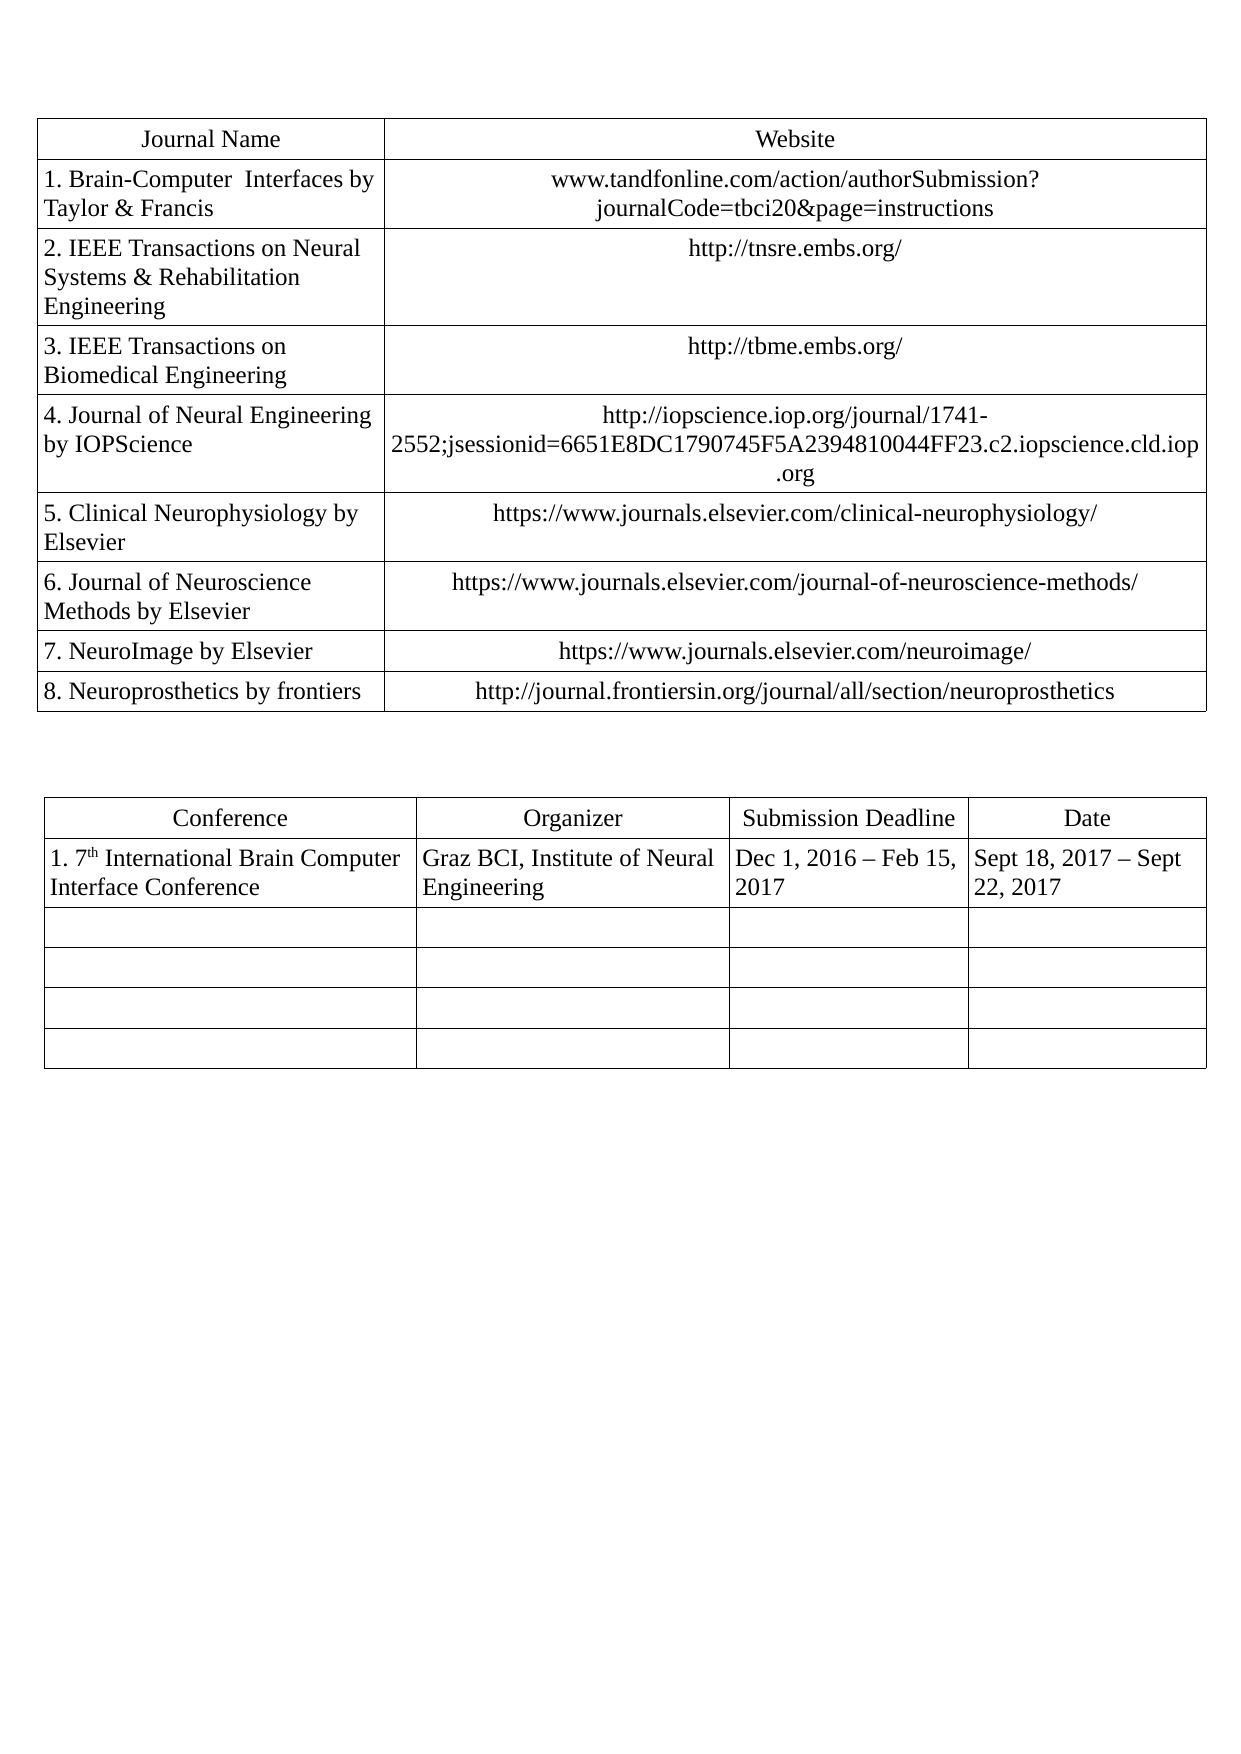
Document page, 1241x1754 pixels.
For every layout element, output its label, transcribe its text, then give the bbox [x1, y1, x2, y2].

table_header Date [969, 798, 1206, 838]
table_cell [417, 948, 729, 987]
table_cell http://iopscience.iop.org/journal/1741-2552;jsessionid=6651E8DC1790745F5A2394810044FF23.c2.iopscience.cld.iop.org [385, 395, 1206, 492]
table_cell http://journal.frontiersin.org/journal/all/section/neuroprosthetics [385, 672, 1206, 711]
table_cell [969, 908, 1206, 947]
table_cell http://tbme.embs.org/ [385, 326, 1206, 394]
table_cell 1. Brain-Computer Interfaces by Taylor & Francis [38, 160, 384, 227]
table_cell Sept 18, 2017 – Sept 22, 2017 [969, 839, 1206, 907]
table_cell www.tandfonline.com/action/authorSubmission?journalCode=tbci20&page=instructions [385, 160, 1206, 227]
table_cell [730, 948, 968, 987]
table_cell https://www.journals.elsevier.com/journal-of-neuroscience-methods/ [385, 562, 1206, 630]
table_header Website [385, 119, 1206, 158]
table_cell 5. Clinical Neurophysiology by Elsevier [38, 493, 384, 561]
table_header Organizer [417, 798, 729, 838]
table_cell [969, 948, 1206, 987]
table_cell [730, 1029, 968, 1068]
table_cell 1. 7th International Brain Computer Interface Conference [45, 839, 416, 907]
table_cell [417, 1029, 729, 1068]
table_cell [969, 988, 1206, 1028]
table_cell [730, 908, 968, 947]
table_cell 6. Journal of Neuroscience Methods by Elsevier [38, 562, 384, 630]
table_cell 2. IEEE Transactions on Neural Systems & Rehabilitation Engineering [38, 229, 384, 325]
table_cell [45, 948, 416, 987]
table_cell [417, 908, 729, 947]
table_header Submission Deadline [730, 798, 968, 838]
table_cell 3. IEEE Transactions on Biomedical Engineering [38, 326, 384, 394]
table_cell [417, 988, 729, 1028]
table_cell [730, 988, 968, 1028]
table_header Conference [45, 798, 416, 838]
table_cell [45, 988, 416, 1028]
table_cell 7. NeuroImage by Elsevier [38, 631, 384, 671]
table_cell [45, 1029, 416, 1068]
table_cell 8. Neuroprosthetics by frontiers [38, 672, 384, 711]
table_cell Graz BCI, Institute of Neural Engineering [417, 839, 729, 907]
table_cell https://www.journals.elsevier.com/clinical-neurophysiology/ [385, 493, 1206, 561]
table_cell [45, 908, 416, 947]
table_cell http://tnsre.embs.org/ [385, 229, 1206, 325]
table_cell 4. Journal of Neural Engineering by IOPScience [38, 395, 384, 492]
table_cell Dec 1, 2016 – Feb 15, 2017 [730, 839, 968, 907]
table_cell https://www.journals.elsevier.com/neuroimage/ [385, 631, 1206, 671]
table_header Journal Name [38, 119, 384, 158]
table_cell [969, 1029, 1206, 1068]
